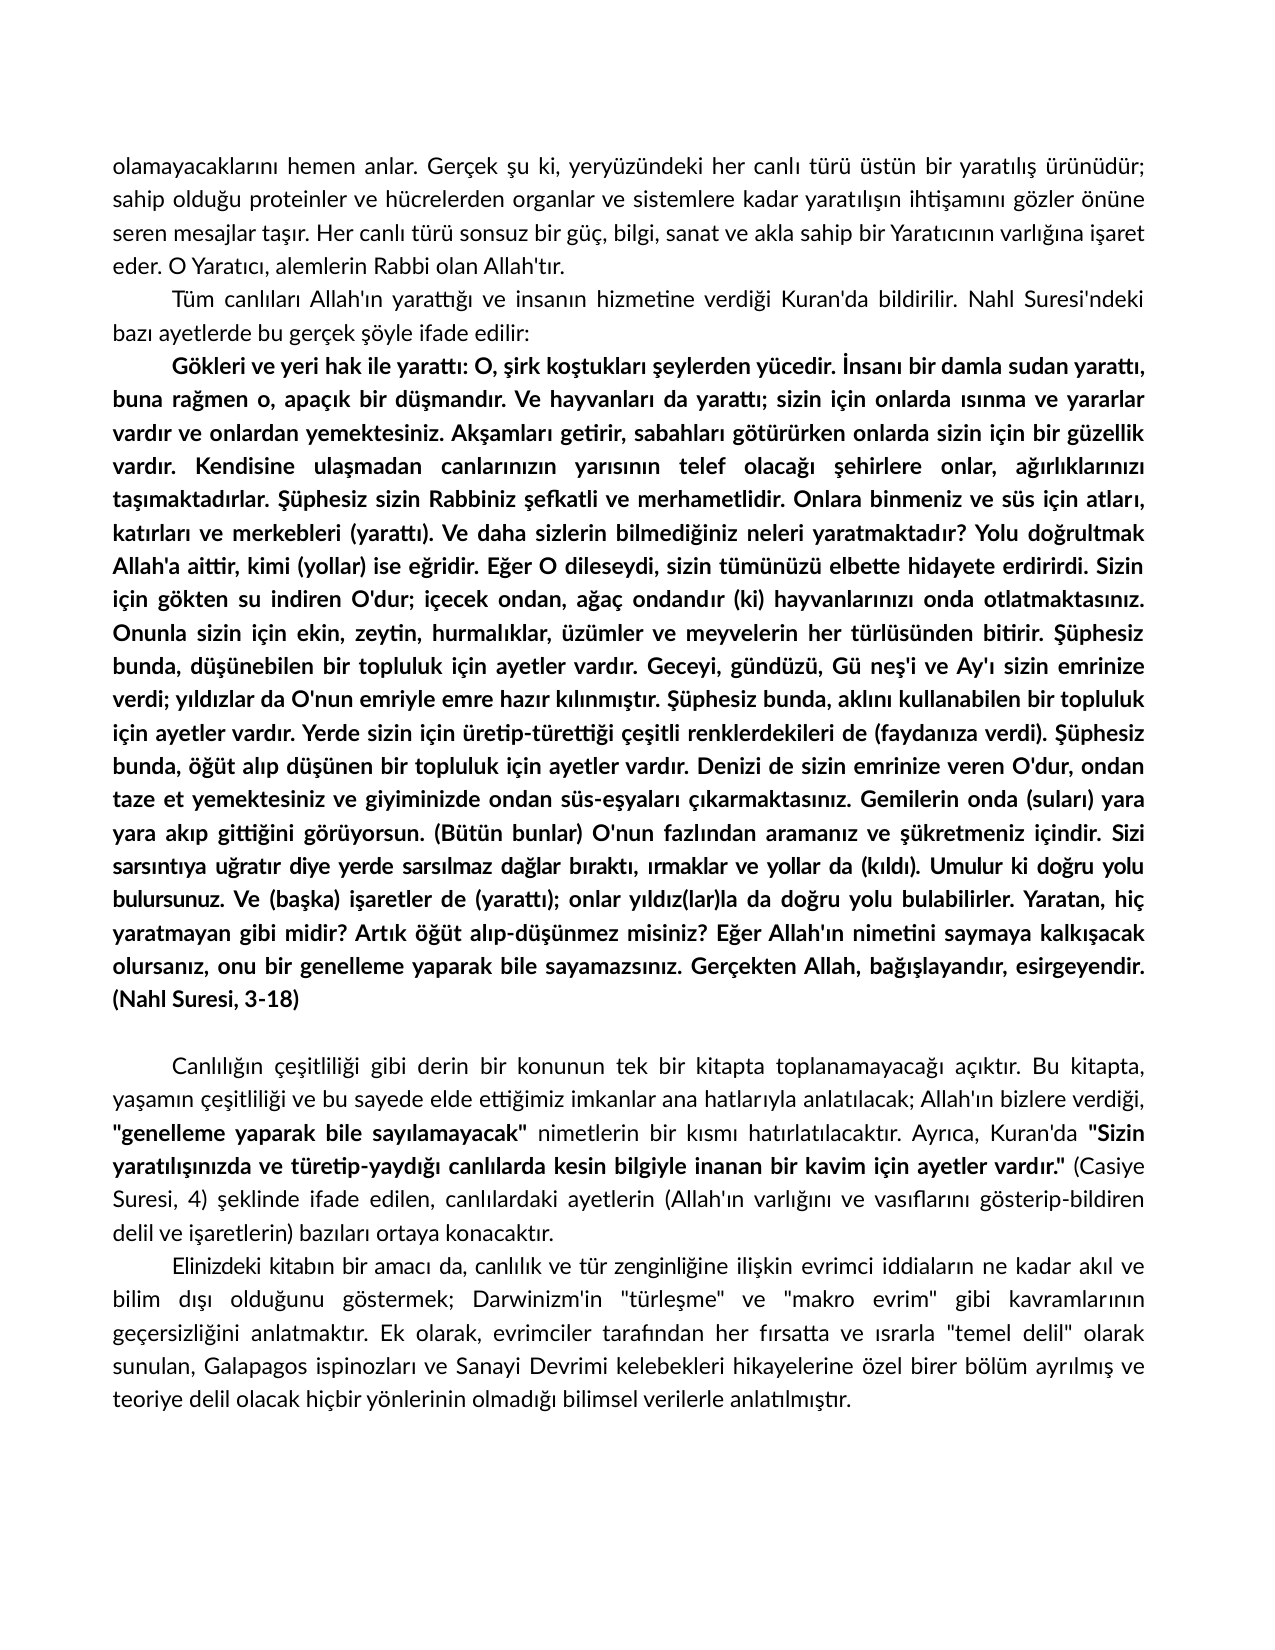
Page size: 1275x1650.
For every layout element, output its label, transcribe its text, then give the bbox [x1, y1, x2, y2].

text olamayacaklarını hemen anlar. Gerçek şu ki, yeryüzündeki her canlı türü üstün bir yaratılış ürünüdür; sahip olduğu proteinler ve hücrelerden organlar ve sistemlere kadar yaratılışın ihtişamını gözler önüne seren mesajlar taşır. Her canlı türü sonsuz bir güç, bilgi, sanat ve akla sahip bir Yaratıcının varlığına işaret eder. O Yaratıcı, alemlerin Rabbi olan Allah'tır. [112, 148, 1145, 281]
text Tüm canlıları Allah'ın yarattığı ve insanın hizmetine verdiği Kuran'da bildirilir. Nahl Suresi'ndeki bazı ayetlerde bu gerçek şöyle ifade edilir: [112, 281, 1145, 348]
text Elinizdeki kitabın bir amacı da, canlılık ve tür zenginliğine ilişkin evrimci iddiaların ne kadar akıl ve bilim dışı olduğunu göstermek; Darwinizm'in "türleşme" ve "makro evrim" gibi kavramlarının geçersizliğini anlatmaktır. Ek olarak, evrimciler tarafından her fırsatta ve ısrarla "temel delil" olarak sunulan, Galapagos ispinozları ve Sanayi Devrimi kelebekleri hikayelerine özel birer bölüm ayrılmış ve teoriye delil olacak hiçbir yönlerinin olmadığı bilimsel verilerle anlatılmıştır. [112, 1248, 1145, 1414]
text Gökleri ve yeri hak ile yarattı: O, şirk koştukları şeylerden yücedir. İnsanı bir damla sudan yarattı, buna rağmen o, apaçık bir düşmandır. Ve hayvanları da yarattı; sizin için onlarda ısınma ve yararlar vardır ve onlardan yemektesiniz. Akşamları getirir, sabahları götürürken onlarda sizin için bir güzellik vardır. Kendisine ulaşmadan canlarınızın yarısının telef olacağı şehirlere onlar, ağırlıklarınızı taşımaktadırlar. Şüphesiz sizin Rabbiniz şefkatli ve merhametlidir. Onlara binmeniz ve süs için atları, katırları ve merkebleri (yarattı). Ve daha sizlerin bilmediğiniz neleri yaratmaktadır? Yolu doğrultmak Allah'a aittir, kimi (yollar) ise eğridir. Eğer O dileseydi, sizin tümünüzü elbette hidayete erdirirdi. Sizin için gökten su indiren O'dur; içecek ondan, ağaç ondandır (ki) hayvanlarınızı onda otlatmaktasınız. Onunla sizin için ekin, zeytin, hurmalıklar, üzümler ve meyvelerin her türlüsünden bitirir. Şüphesiz bunda, düşünebilen bir topluluk için ayetler vardır. Geceyi, gündüzü, Gü neş'i ve Ay'ı sizin emrinize verdi; yıldızlar da O'nun emriyle emre hazır kılınmıştır. Şüphesiz bunda, aklını kullanabilen bir topluluk için ayetler vardır. Yerde sizin için üretip-türettiği çeşitli renklerdekileri de (faydanıza verdi). Şüphesiz bunda, öğüt alıp düşünen bir topluluk için ayetler vardır. Denizi de sizin emrinize veren O'dur, ondan taze et yemektesiniz ve giyiminizde ondan süs-eşyaları çıkarmaktasınız. Gemilerin onda (suları) yara yara akıp gittiğini görüyorsun. (Bütün bunlar) O'nun fazlından aramanız ve şükretmeniz içindir. Sizi sarsıntıya uğratır diye yerde sarsılmaz dağlar bıraktı, ırmaklar ve yollar da (kıldı). Umulur ki doğru yolu bulursunuz. Ve (başka) işaretler de (yarattı); onlar yıldız(lar)la da doğru yolu bulabilirler. Yaratan, hiç yaratmayan gibi midir? Artık öğüt alıp-düşünmez misiniz? Eğer Allah'ın nimetini saymaya kalkışacak olursanız, onu bir genelleme yaparak bile sayamazsınız. Gerçekten Allah, bağışlayandır, esirgeyendir. (Nahl Suresi, 3-18) [112, 348, 1145, 1014]
text Canlılığın çeşitliliği gibi derin bir konunun tek bir kitapta toplanamayacağı açıktır. Bu kitapta, yaşamın çeşitliliği ve bu sayede elde ettiğimiz imkanlar ana hatlarıyla anlatılacak; Allah'ın bizlere verdiği, "genelleme yaparak bile sayılamayacak" nimetlerin bir kısmı hatırlatılacaktır. Ayrıca, Kuran'da "Sizin yaratılışınızda ve türetip-yaydığı canlılarda kesin bilgiyle inanan bir kavim için ayetler vardır." (Casiye Suresi, 4) şeklinde ifade edilen, canlılardaki ayetlerin (Allah'ın varlığını ve vasıflarını gösterip-bildiren delil ve işaretlerin) bazıları ortaya konacaktır. [112, 1048, 1145, 1248]
